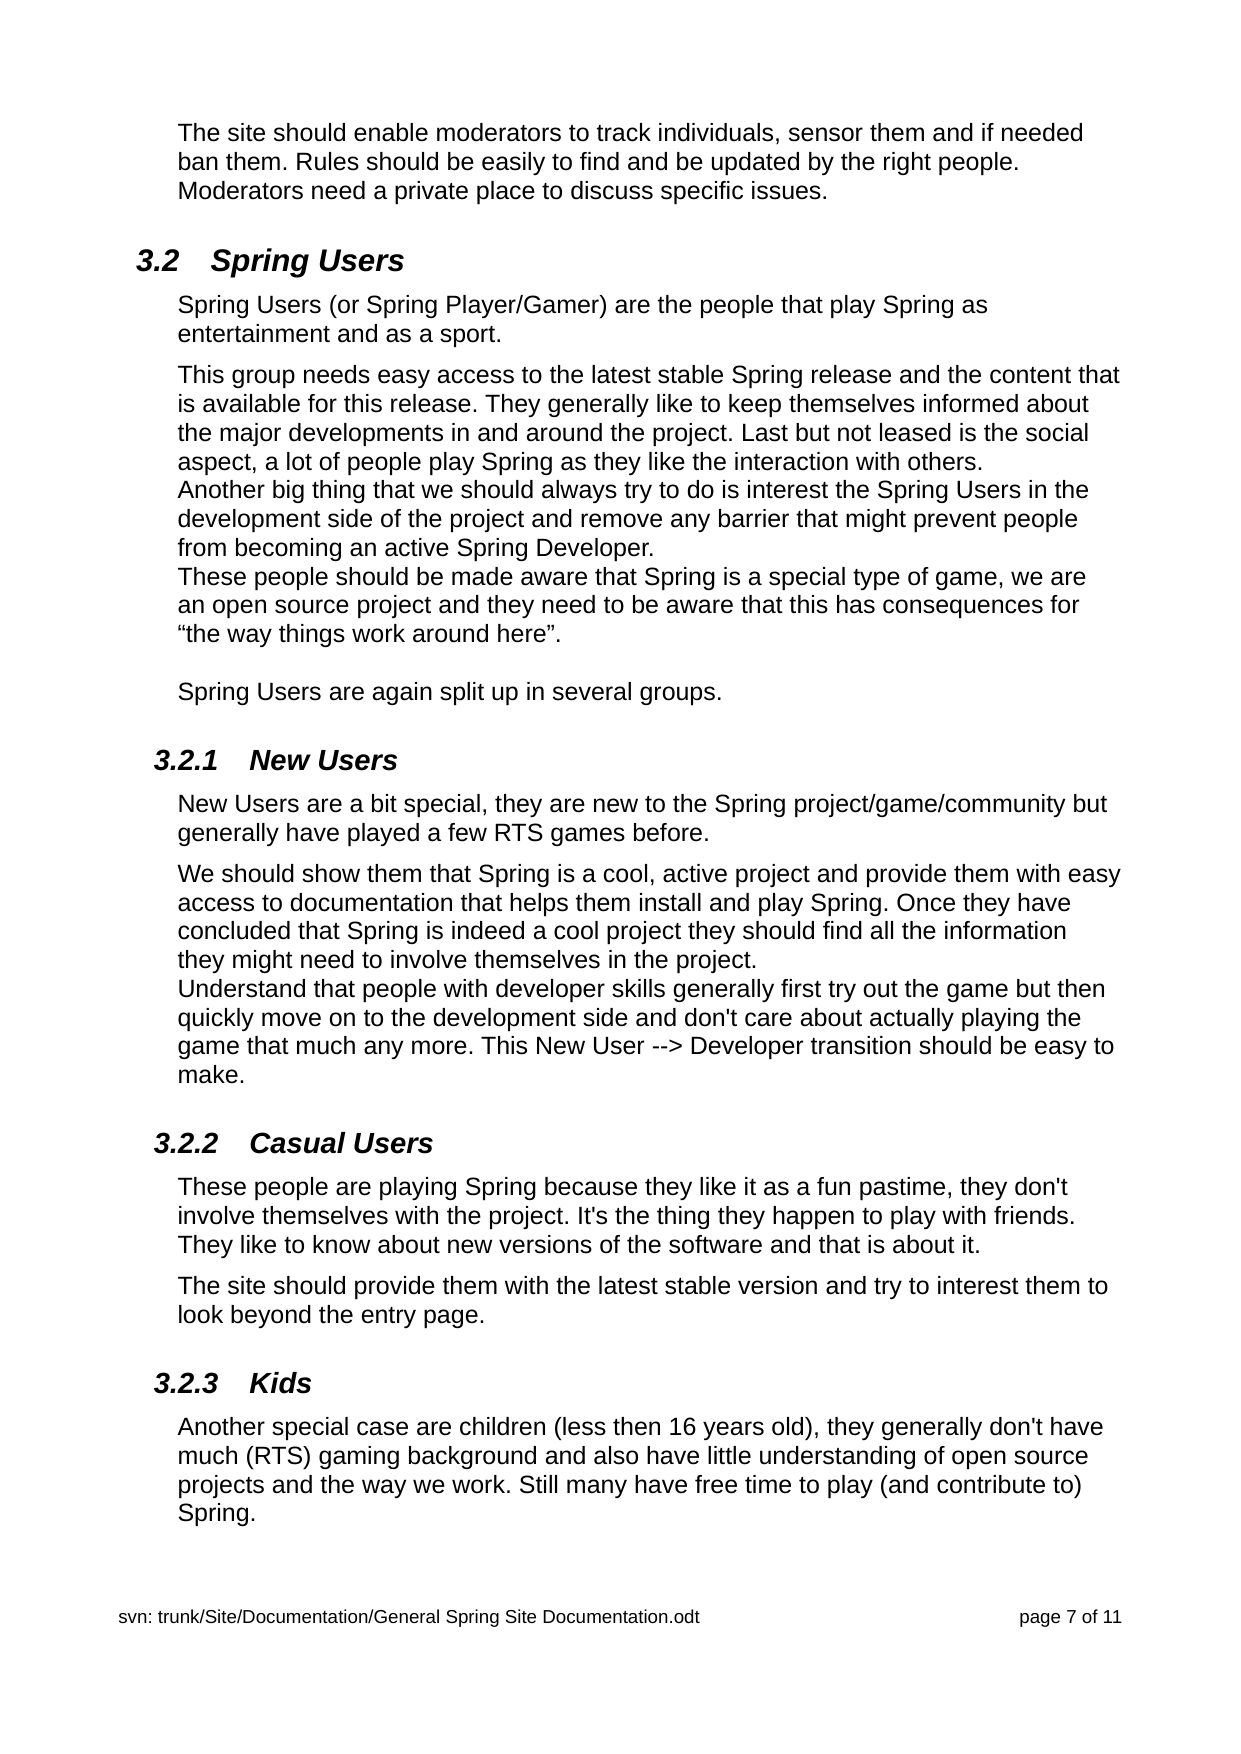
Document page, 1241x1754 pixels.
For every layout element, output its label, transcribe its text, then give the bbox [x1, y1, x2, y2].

text This group needs easy access to the latest stable Spring release and the content that is available for this release. They generally like to keep themselves informed about the major developments in and around the project. Last but not leased is the social aspect, a lot of people play Spring as they like the interaction with others. Another big thing that we should always try to do is interest the Spring Users in the development side of the project and remove any barrier that might prevent people from becoming an active Spring Developer. These people should be made aware that Spring is a special type of game, we are an open source project and they need to be aware that this has consequences for “the way things work around here”. Spring Users are again split up in several groups. [177, 360, 1122, 705]
subtitle Kids [136, 1366, 1122, 1400]
text Another special case are children (less then 16 years old), they generally don't have much (RTS) gaming background and also have little understanding of open source projects and the way we work. Still many have free time to play (and contribute to) Spring. [177, 1412, 1122, 1527]
text New Users are a bit special, they are new to the Spring project/game/community but generally have played a few RTS games before. [177, 789, 1122, 846]
subtitle Spring Users [127, 242, 1122, 278]
text The site should enable moderators to track individuals, sensor them and if needed ban them. Rules should be easily to find and be updated by the right people. Moderators need a private place to discuss specific issues. [177, 118, 1122, 204]
subtitle Casual Users [136, 1126, 1122, 1160]
text These people are playing Spring because they like it as a fun pastime, they don't involve themselves with the project. It's the thing they happen to play with friends. They like to know about new versions of the software and that is about it. [177, 1172, 1122, 1259]
text Spring Users (or Spring Player/Gamer) are the people that play Spring as entertainment and as a sport. [177, 290, 1122, 348]
text The site should provide them with the latest stable version and try to interest them to look beyond the entry page. [177, 1271, 1122, 1329]
subtitle New Users [136, 743, 1122, 776]
text We should show them that Spring is a cool, active project and provide them with easy access to documentation that helps them install and play Spring. Once they have concluded that Spring is indeed a cool project they should find all the information they might need to involve themselves in the project. Understand that people with developer skills generally first try out the game but then quickly move on to the development side and don't care about actually playing the game that much any more. This New User --> Developer transition should be easy to make. [177, 859, 1122, 1089]
